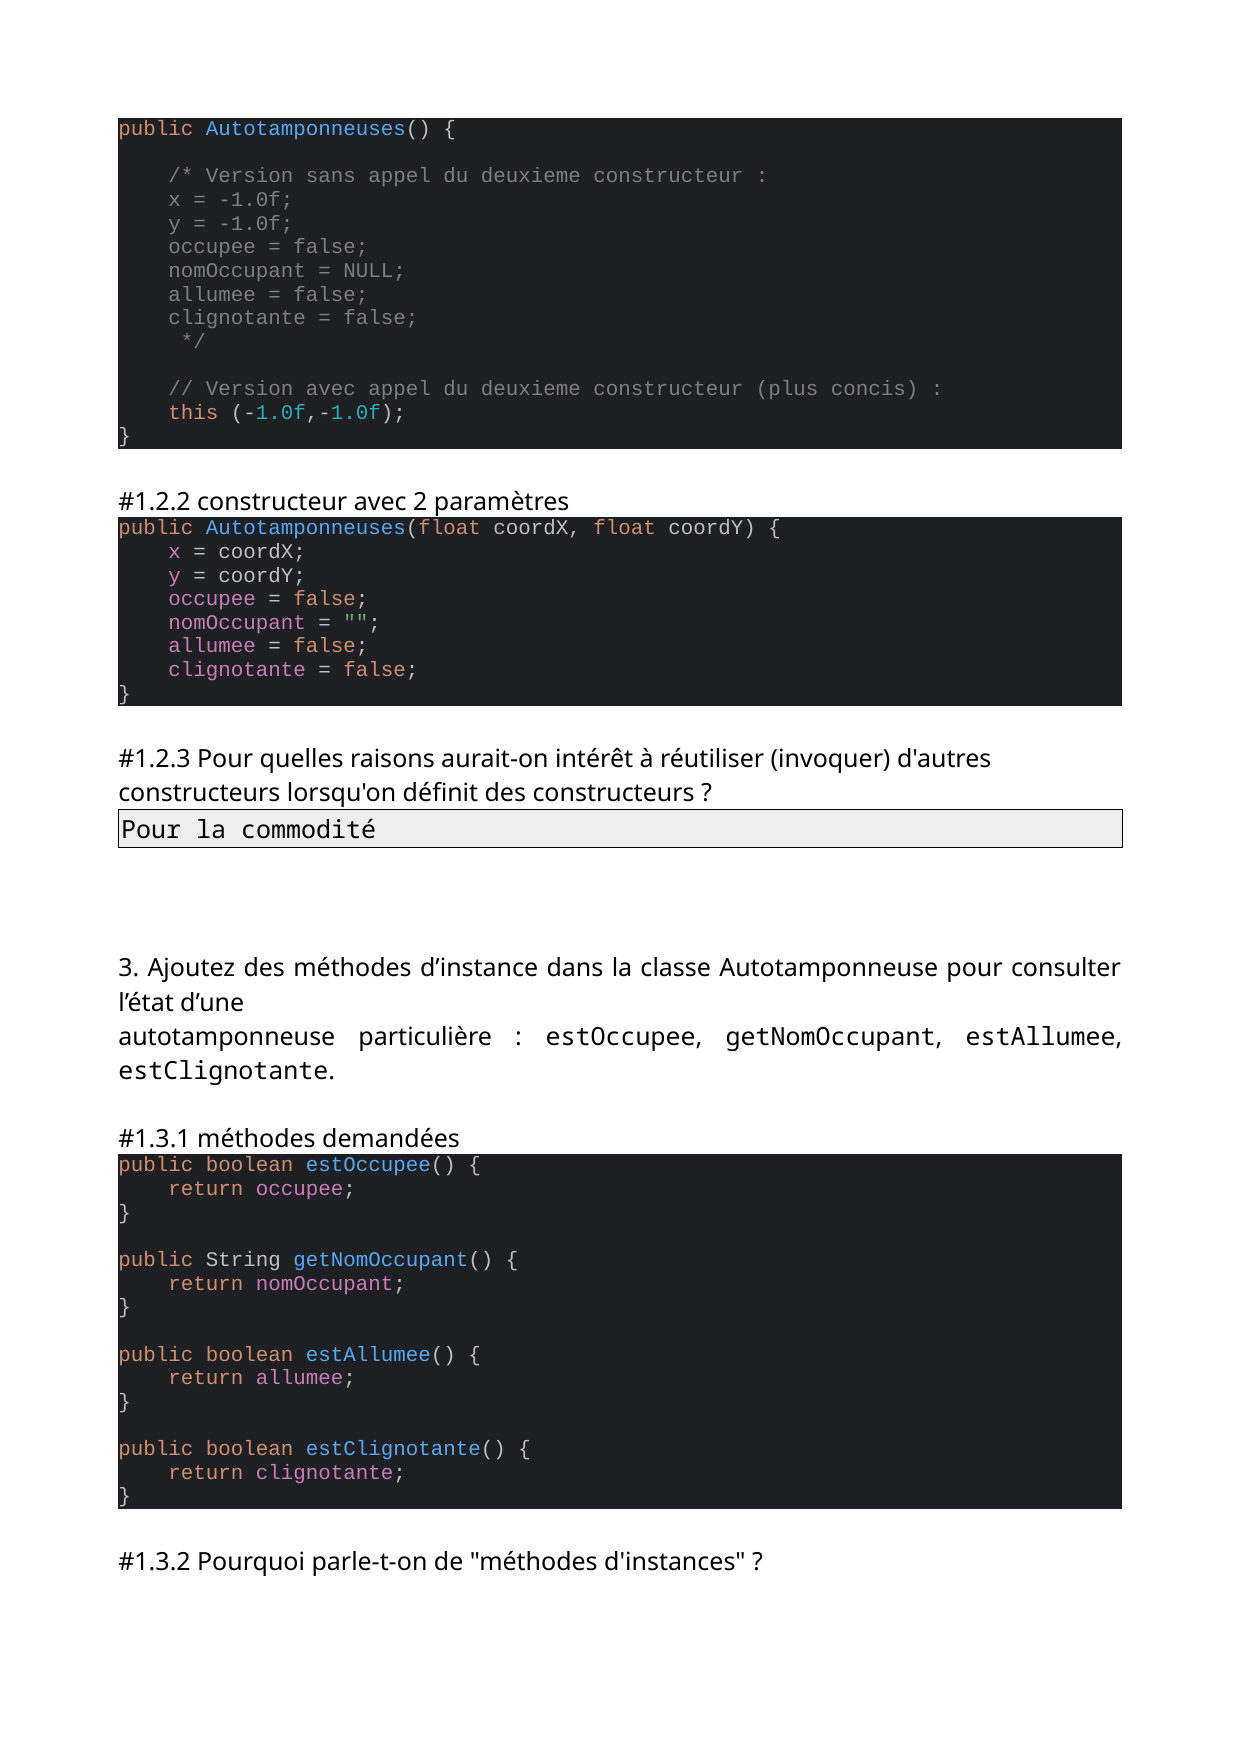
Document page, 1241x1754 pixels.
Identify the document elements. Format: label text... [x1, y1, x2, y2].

text public Autotamponneuses() { /* Version sans appel du deuxieme constructeur : x = -1.0f; y = -1.0f; occupee = false; nomOccupant = NULL; allumee = false; clignotante = false; */ // Version avec appel du deuxieme constructeur (plus concis) : this (-1.0f,-1.0f); } [118, 118, 1122, 449]
text #1.2.3 Pour quelles raisons aurait-on intérêt à réutiliser (invoquer) d'autres constructeurs lorsqu'on définit des constructeurs ? [118, 741, 1122, 809]
text Pour la commodité [119, 810, 1122, 847]
text #1.3.1 méthodes demandées [118, 1120, 1122, 1154]
text public Autotamponneuses(float coordX, float coordY) { x = coordX; y = coordY; occupee = false; nomOccupant = ""; allumee = false; clignotante = false; } [118, 517, 1122, 706]
text #1.2.2 constructeur avec 2 paramètres [118, 483, 1122, 517]
text public boolean estOccupee() { return occupee; } public String getNomOccupant() { return nomOccupant; } public boolean estAllumee() { return allumee; } public boolean estClignotante() { return clignotante; } [118, 1154, 1122, 1509]
text #1.3.2 Pourquoi parle-t-on de "méthodes d'instances" ? [118, 1543, 1122, 1577]
text 3. Ajoutez des méthodes d’instance dans la classe Autotamponneuse pour consulter l’état d’une [118, 950, 1122, 1018]
text autotamponneuse particulière : estOccupee, getNomOccupant, estAllumee, estClignotante. [118, 1018, 1122, 1086]
